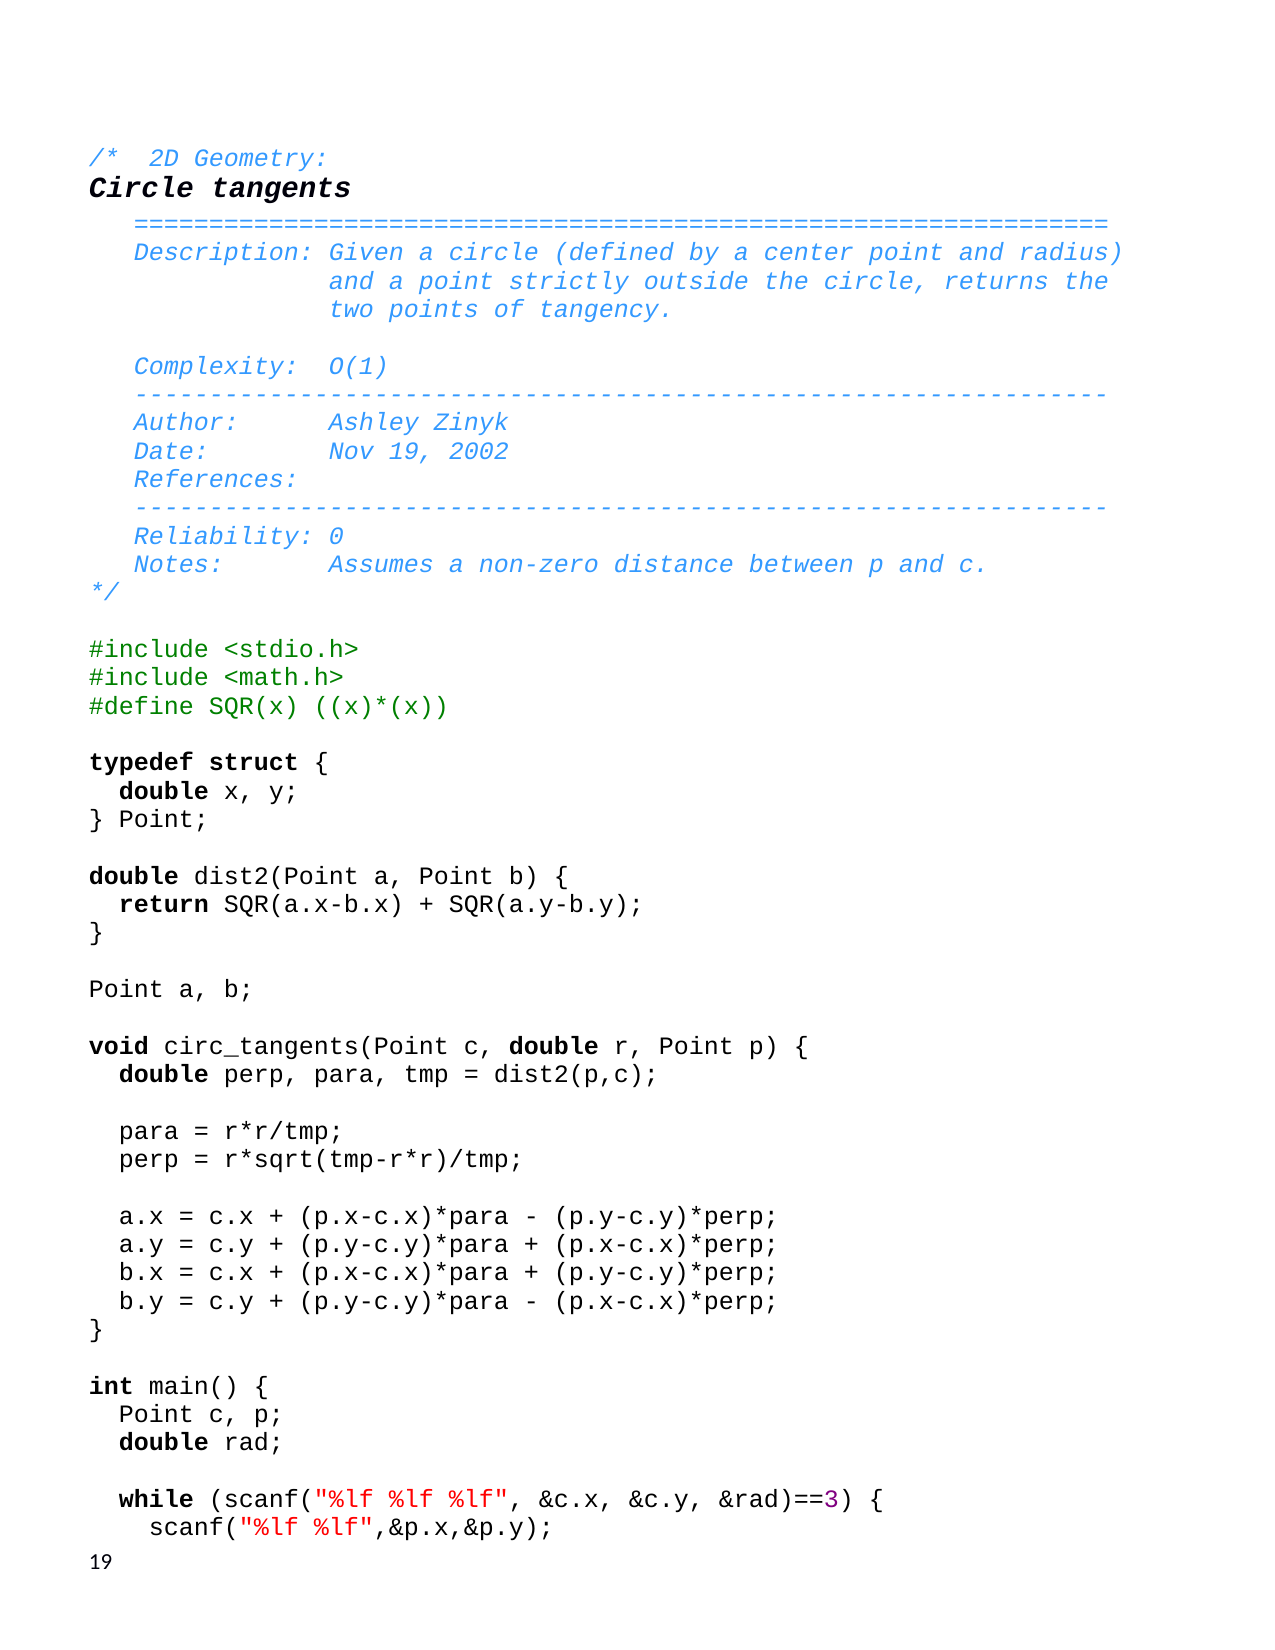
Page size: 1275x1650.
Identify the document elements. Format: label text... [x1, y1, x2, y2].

text References: [89, 467, 1186, 495]
text Reliability: 0 [89, 523, 1186, 552]
text } [89, 920, 1186, 948]
text double dist2(Point a, Point b) { [89, 863, 1186, 892]
text scanf("%lf %lf",&p.x,&p.y); [89, 1515, 1186, 1543]
text Point a, b; [89, 977, 1186, 1005]
text } Point; [89, 807, 1186, 835]
subtitle Circle tangents [89, 174, 1186, 207]
text a.y = c.y + (p.y-c.y)*para + (p.x-c.x)*perp; [89, 1232, 1186, 1260]
text para = r*r/tmp; [89, 1118, 1186, 1147]
text ----------------------------------------------------------------- [89, 495, 1186, 523]
text a.x = c.x + (p.x-c.x)*para - (p.y-c.y)*perp; [89, 1203, 1186, 1232]
text int main() { [89, 1373, 1186, 1402]
text Author: Ashley Zinyk [89, 410, 1186, 438]
text Complexity: O(1) [89, 353, 1186, 382]
text ----------------------------------------------------------------- [89, 382, 1186, 410]
text #include <stdio.h> [89, 637, 1186, 665]
text double rad; [89, 1430, 1186, 1458]
text two points of tangency. [89, 297, 1186, 325]
text return SQR(a.x-b.x) + SQR(a.y-b.y); [89, 892, 1186, 920]
text #define SQR(x) ((x)*(x)) [89, 693, 1186, 722]
text double x, y; [89, 778, 1186, 807]
text and a point strictly outside the circle, returns the [89, 268, 1186, 297]
text Notes: Assumes a non-zero distance between p and c. [89, 552, 1186, 580]
text Point c, p; [89, 1402, 1186, 1430]
text typedef struct { [89, 750, 1186, 778]
text #include <math.h> [89, 665, 1186, 693]
text b.x = c.x + (p.x-c.x)*para + (p.y-c.y)*perp; [89, 1260, 1186, 1288]
text perp = r*sqrt(tmp-r*r)/tmp; [89, 1147, 1186, 1175]
text } [89, 1317, 1186, 1345]
text double perp, para, tmp = dist2(p,c); [89, 1062, 1186, 1090]
text Date: Nov 19, 2002 [89, 438, 1186, 467]
text void circ_tangents(Point c, double r, Point p) { [89, 1033, 1186, 1062]
text b.y = c.y + (p.y-c.y)*para - (p.x-c.x)*perp; [89, 1288, 1186, 1317]
text /* 2D Geometry: [89, 145, 1186, 174]
text */ [89, 580, 1186, 608]
text Description: Given a circle (defined by a center point and radius) [89, 240, 1186, 268]
text ================================================================= [89, 212, 1186, 240]
text while (scanf("%lf %lf %lf", &c.x, &c.y, &rad)==3) { [89, 1487, 1186, 1515]
